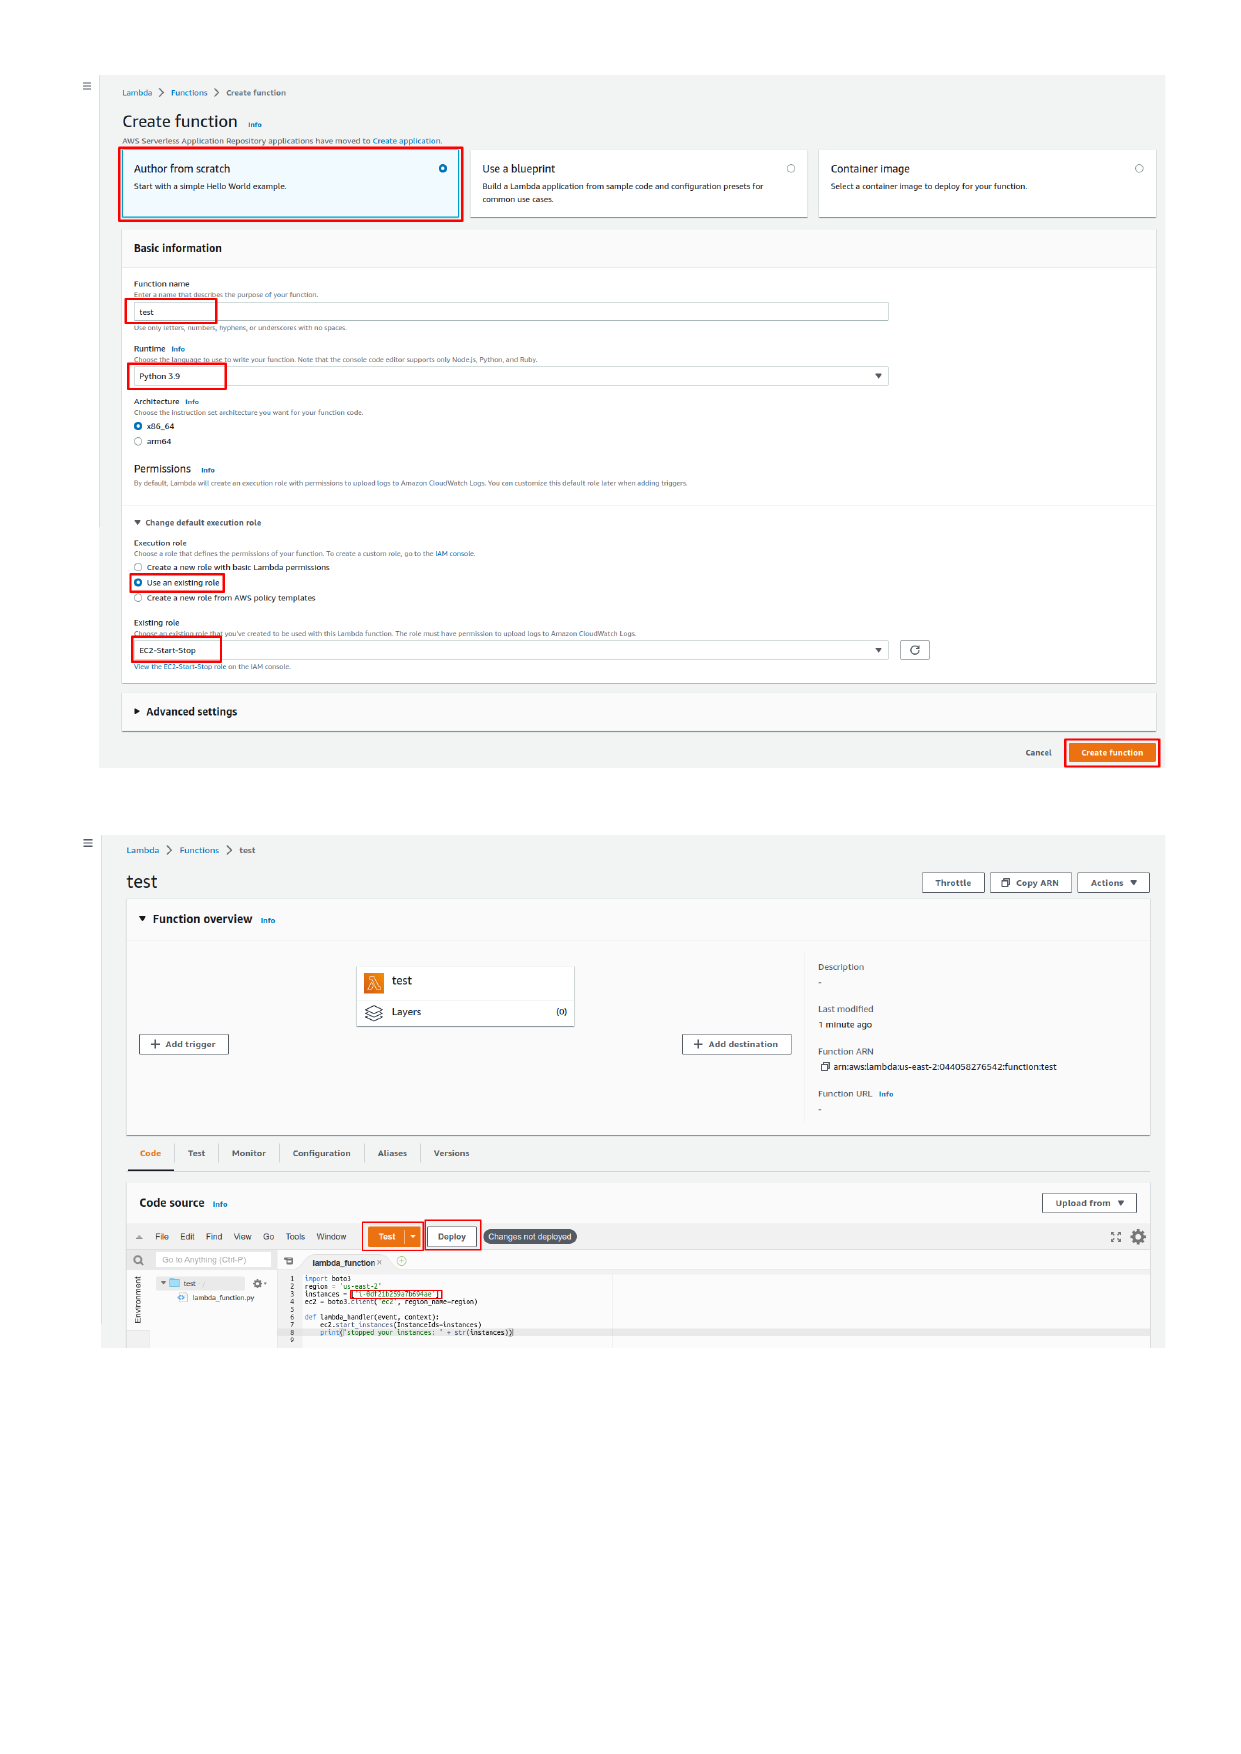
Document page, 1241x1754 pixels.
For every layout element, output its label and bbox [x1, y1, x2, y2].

picture [75, 835, 1166, 1348]
picture [75, 75, 1166, 768]
